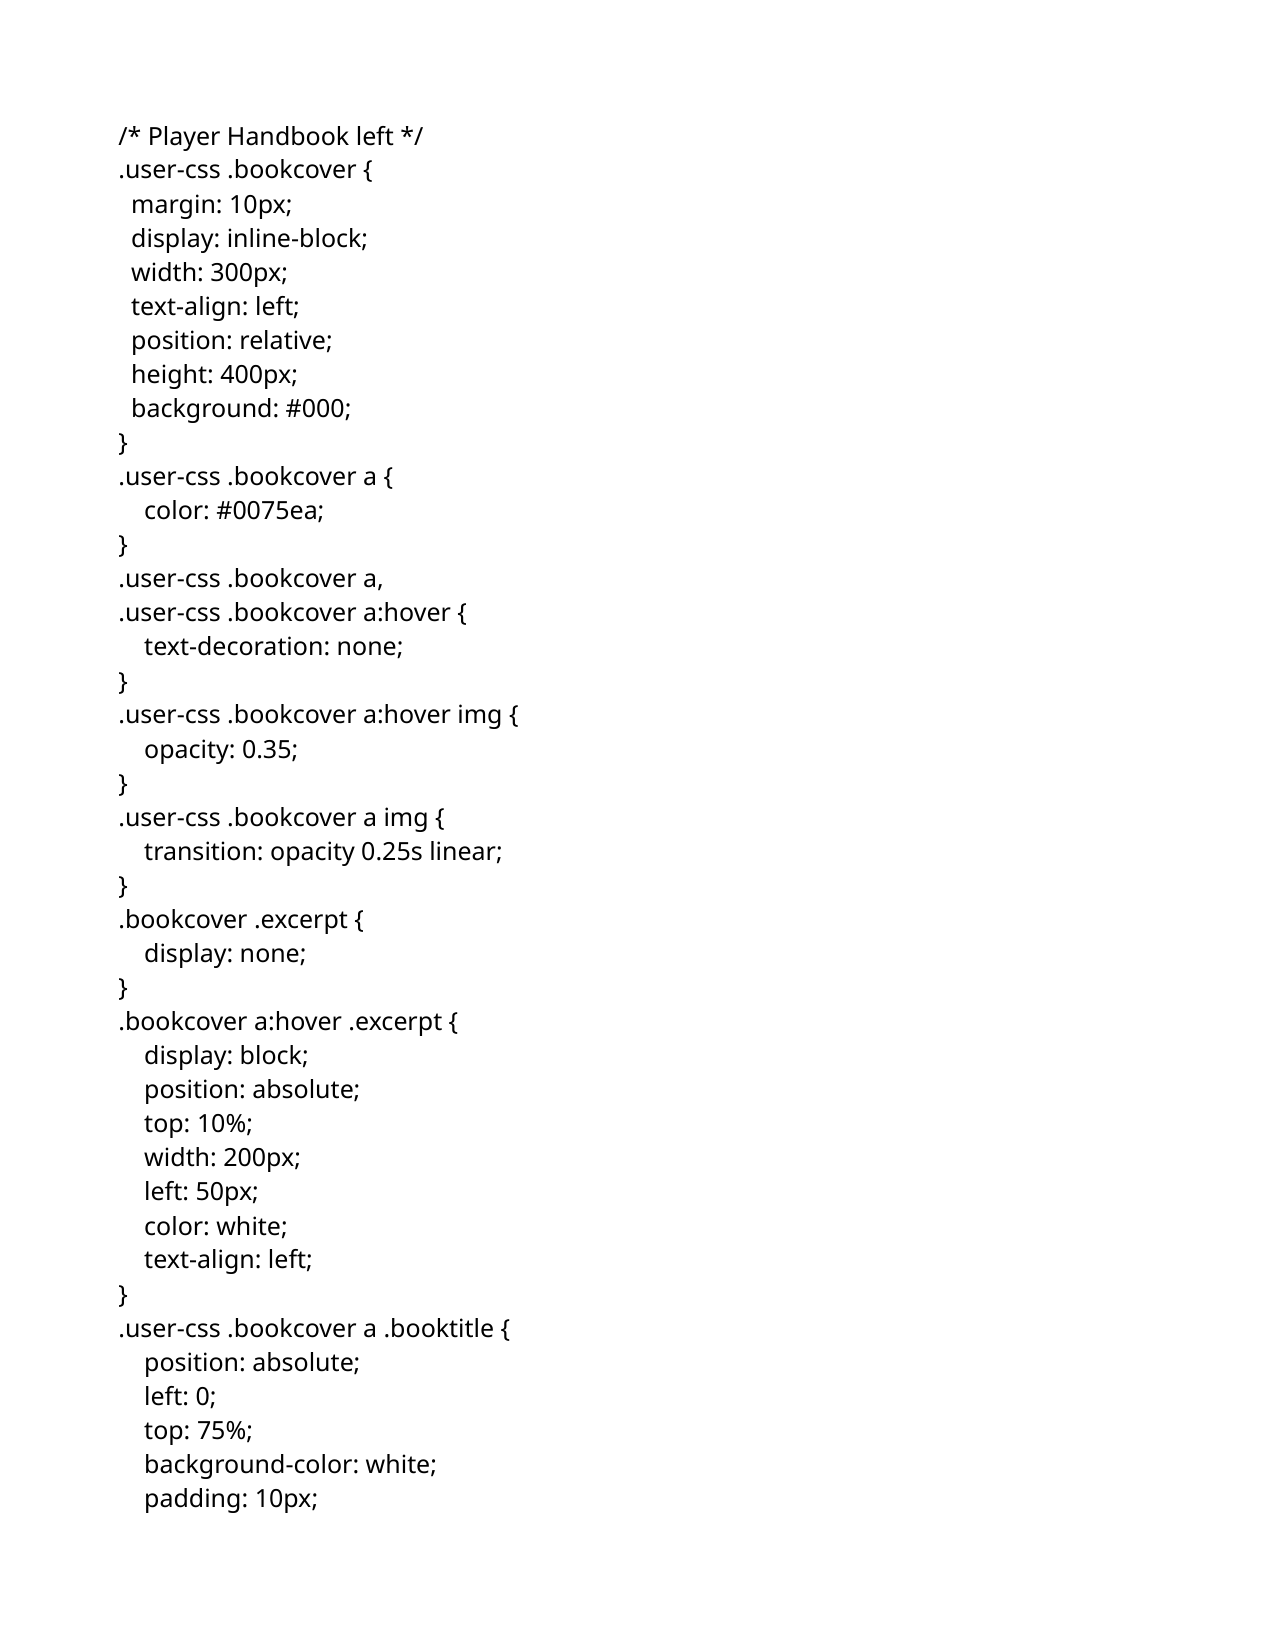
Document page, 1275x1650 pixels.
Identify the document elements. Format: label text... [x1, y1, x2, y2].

text display: none; [118, 936, 1157, 970]
text width: 300px; [118, 254, 1157, 288]
text background-color: white; [118, 1447, 1157, 1481]
text position: absolute; [118, 1072, 1157, 1106]
text } [118, 867, 1157, 902]
text color: white; [118, 1208, 1157, 1242]
text color: #0075ea; [118, 493, 1157, 527]
text } [118, 1276, 1157, 1310]
text } [118, 663, 1157, 697]
text top: 10%; [118, 1106, 1157, 1140]
text } [118, 970, 1157, 1004]
text /* Player Handbook left */ [118, 118, 1157, 152]
text opacity: 0.35; [118, 731, 1157, 765]
text } [118, 765, 1157, 799]
text .user-css .bookcover a img { [118, 799, 1157, 833]
text .user-css .bookcover a:hover { [118, 595, 1157, 629]
text .bookcover a:hover .excerpt { [118, 1004, 1157, 1038]
text display: block; [118, 1038, 1157, 1072]
text text-align: left; [118, 288, 1157, 322]
text text-align: left; [118, 1242, 1157, 1276]
text .user-css .bookcover a, [118, 561, 1157, 595]
text padding: 10px; [118, 1481, 1157, 1515]
text position: relative; [118, 322, 1157, 357]
text .user-css .bookcover { [118, 152, 1157, 186]
text background: #000; [118, 391, 1157, 425]
text transition: opacity 0.25s linear; [118, 833, 1157, 867]
text .user-css .bookcover a { [118, 459, 1157, 493]
text text-decoration: none; [118, 629, 1157, 663]
text .user-css .bookcover a .booktitle { [118, 1310, 1157, 1344]
text position: absolute; [118, 1344, 1157, 1378]
text .bookcover .excerpt { [118, 902, 1157, 936]
text top: 75%; [118, 1412, 1157, 1447]
text height: 400px; [118, 357, 1157, 391]
text } [118, 527, 1157, 561]
text margin: 10px; [118, 186, 1157, 220]
text } [118, 425, 1157, 459]
text width: 200px; [118, 1140, 1157, 1174]
text left: 50px; [118, 1174, 1157, 1208]
text display: inline-block; [118, 220, 1157, 254]
text .user-css .bookcover a:hover img { [118, 697, 1157, 731]
text left: 0; [118, 1378, 1157, 1412]
